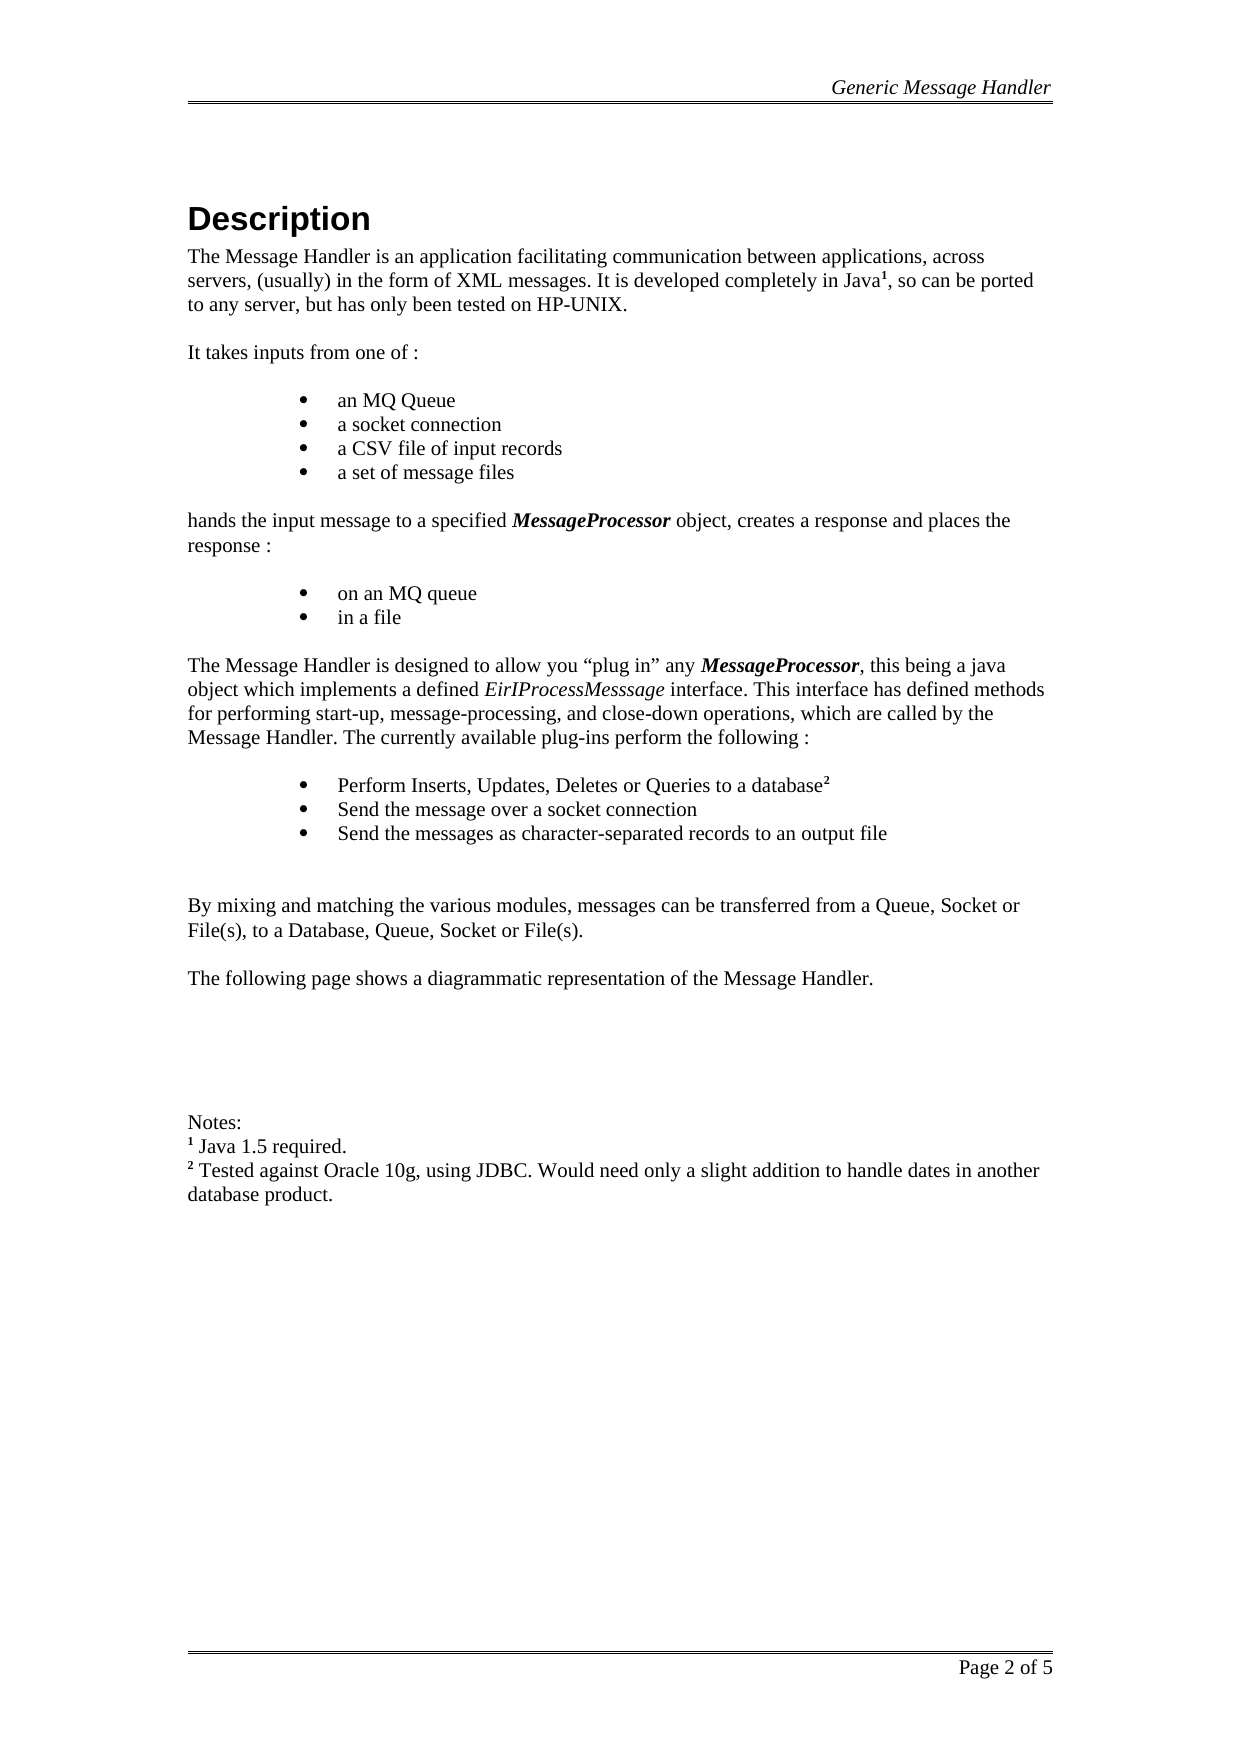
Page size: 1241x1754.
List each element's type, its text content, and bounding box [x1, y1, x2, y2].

text It takes inputs from one of : [187, 340, 1053, 364]
list in a file [300, 605, 1053, 629]
list a socket connection [300, 412, 1053, 436]
text The following page shows a diagrammatic representation of the Message Handler. [187, 966, 1053, 990]
list an MQ Queue [300, 388, 1053, 412]
text 2 Tested against Oracle 10g, using JDBC. Would need only a slight addition to handle dates in another database product. [187, 1158, 1053, 1206]
text hands the input message to a specified MessageProcessor object, creates a response and places the response : [187, 508, 1053, 557]
list a CSV file of input records [300, 436, 1053, 460]
text The Message Handler is designed to allow you “plug in” any MessageProcessor, this being a java object which implements a defined EirIProcessMesssage interface. This interface has defined methods for performing start-up, message-processing, and close-down operations, which are called by the Message Handler. The currently available plug-ins perform the following : [187, 653, 1053, 749]
text The Message Handler is an application facilitating communication between applications, across servers, (usually) in the form of XML messages. It is developed completely in Java1, so can be ported to any server, but has only been tested on HP-UNIX. [187, 244, 1053, 316]
text 1 Java 1.5 required. [187, 1134, 1053, 1158]
list Perform Inserts, Updates, Deletes or Queries to a database2 [300, 773, 1053, 797]
list Send the messages as character-separated records to an output file [300, 821, 1053, 845]
list on an MQ queue [300, 581, 1053, 605]
text By mixing and matching the various modules, messages can be transferred from a Queue, Socket or File(s), to a Database, Queue, Socket or File(s). [187, 893, 1053, 942]
text Notes: [187, 1110, 1053, 1134]
list Send the message over a socket connection [300, 797, 1053, 821]
subtitle Description [187, 199, 1053, 237]
list a set of message files [300, 460, 1053, 484]
